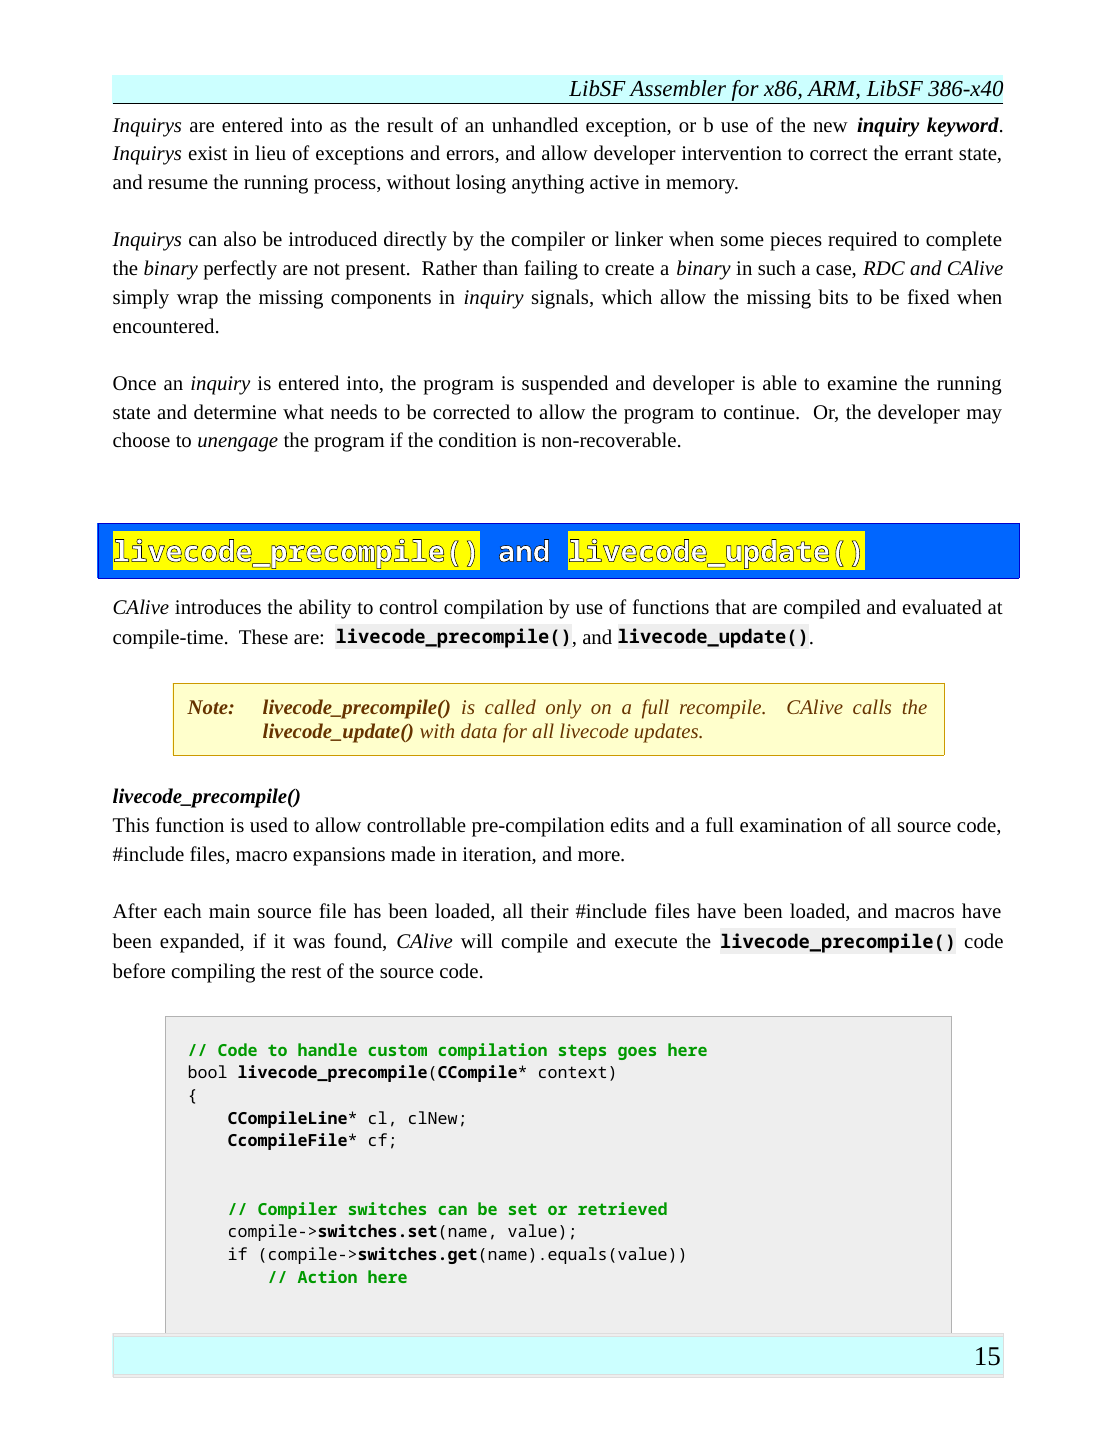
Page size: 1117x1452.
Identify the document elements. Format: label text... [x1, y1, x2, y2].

text CAlive introduces the ability to control compilation by use of functions that are compiled and evaluated at compile-time. These are: livecode_precompile(), and livecode_update(). [112, 595, 1003, 649]
text Note: livecode_precompile() is called only on a full recompile. CAlive calls the livecode_update() with data for all livecode updates. [174, 684, 944, 755]
text Inquirys are entered into as the result of an unhandled exception, or b use of the new inquiry keyword. Inquirys exist in lieu of exceptions and errors, and allow developer intervention to correct the errant state, and resume the running process, without losing anything active in memory. [112, 112, 1003, 194]
text livecode_precompile() This function is used to allow controllable pre-compilation edits and a full examination of all source code, #include files, macro expansions made in iteration, and more. [112, 784, 1003, 866]
text After each main source file has been loaded, all their #include files have been loaded, and macros have been expanded, if it was found, CAlive will compile and execute the livecode_precompile() code before compiling the rest of the source code. [112, 899, 1003, 983]
text Inquirys can also be introduced directly by the compiler or linker when some pieces required to complete the binary perfectly are not present. Rather than failing to create a binary in such a case, RDC and CAlive simply wrap the missing components in inquiry signals, which allow the missing bits to be fixed when encountered. [112, 227, 1003, 338]
text Once an inquiry is entered into, the program is suspended and developer is able to examine the running state and determine what needs to be corrected to allow the program to continue. Or, the developer may choose to unengage the program if the condition is non-recoverable. [112, 371, 1003, 452]
text // Code to handle custom compilation steps goes here bool livecode_precompile(CCompile* context) { CCompileLine* cl, clNew; CcompileFile* cf; // Compiler switches can be set or retrieved compile->switches.set(name, value); if (compile->switches.get(name).equals(value)) // Action here [166, 1017, 951, 1333]
subtitle livecode_precompile() and livecode_update() [99, 524, 1019, 578]
